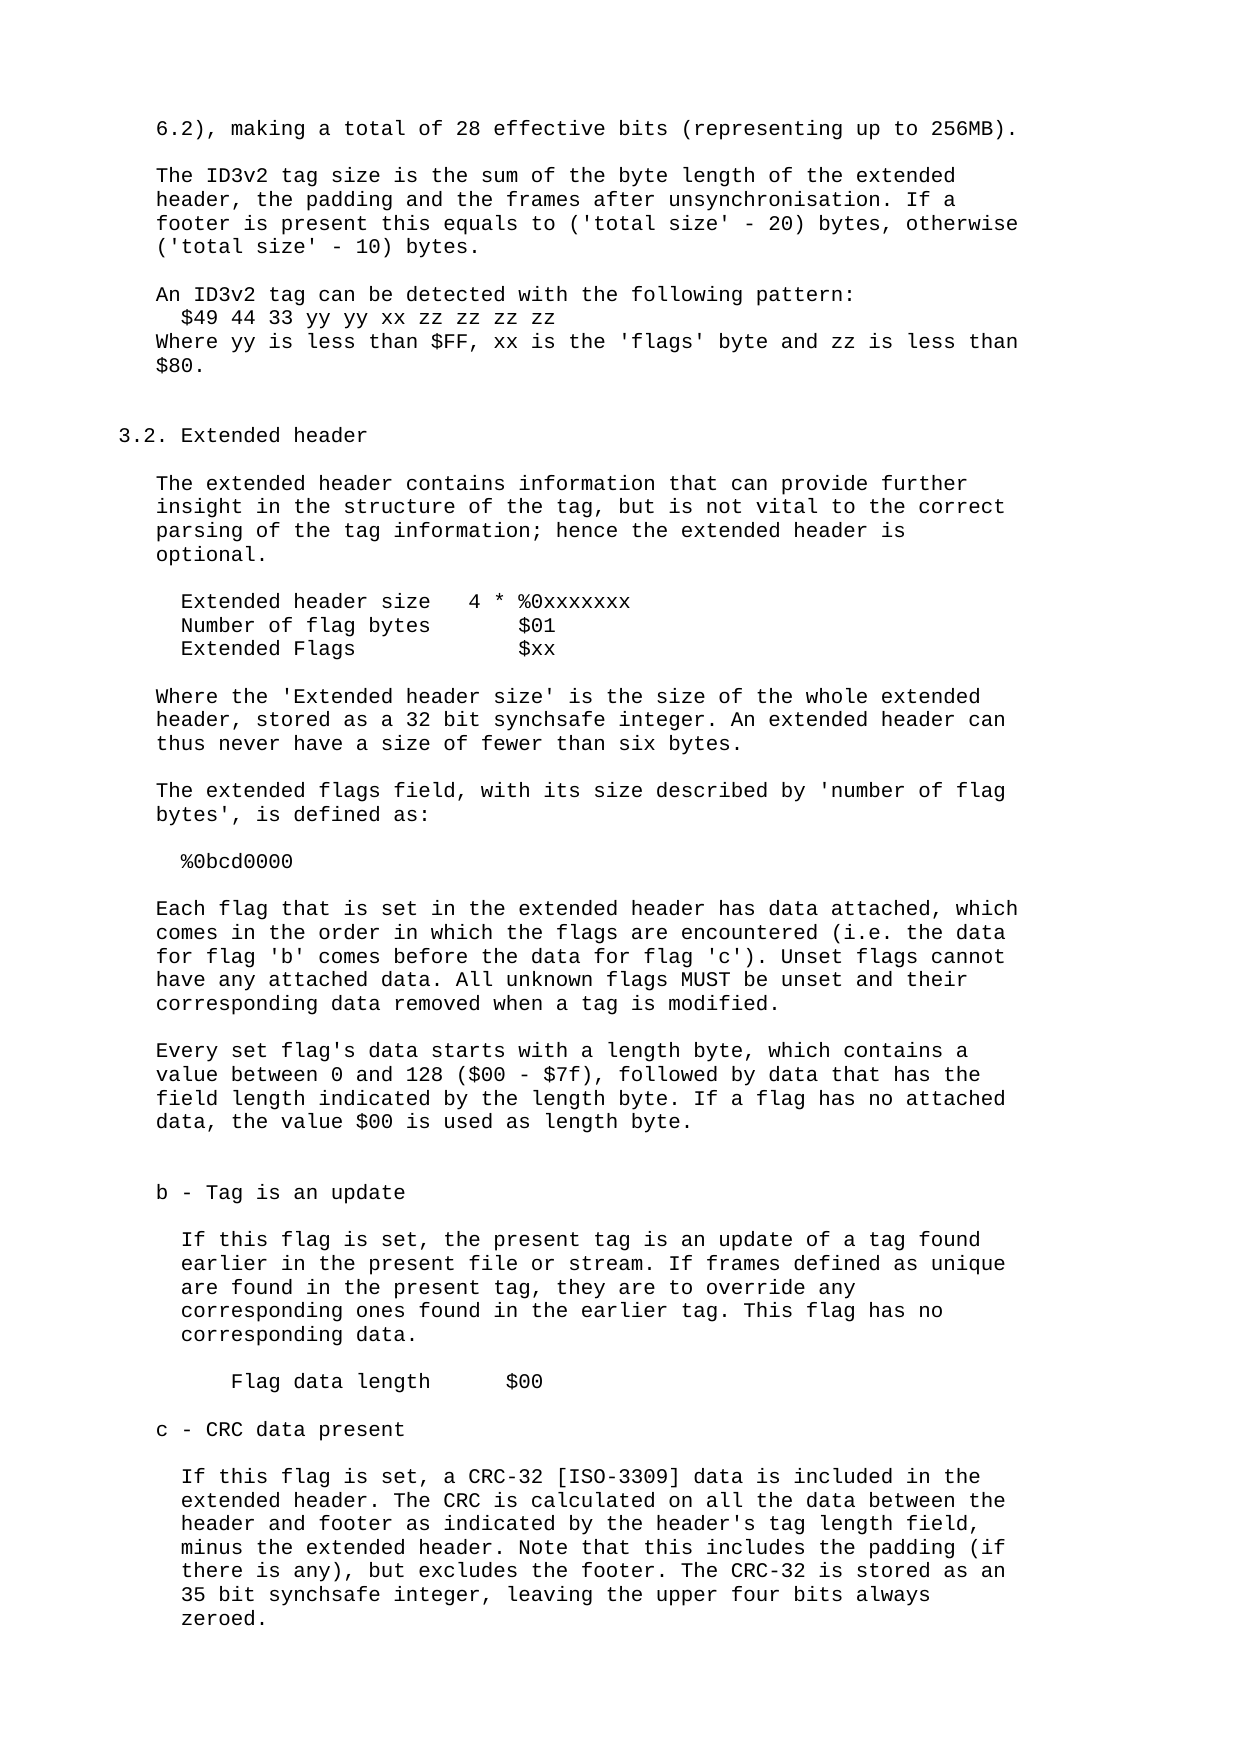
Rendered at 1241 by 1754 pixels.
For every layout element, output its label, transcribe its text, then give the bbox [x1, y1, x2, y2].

text Each flag that is set in the extended header has data attached, which [118, 898, 1122, 922]
text %0bcd0000 [118, 851, 1122, 875]
text The extended flags field, with its size described by 'number of flag [118, 780, 1122, 804]
text corresponding data. [118, 1324, 1122, 1348]
text header and footer as indicated by the header's tag length field, [118, 1513, 1122, 1537]
text Number of flag bytes $01 [118, 615, 1122, 638]
text Extended header size 4 * %0xxxxxxx [118, 591, 1122, 615]
text If this flag is set, the present tag is an update of a tag found [118, 1229, 1122, 1253]
text there is any), but excludes the footer. The CRC-32 is stored as an [118, 1561, 1122, 1584]
text 6.2), making a total of 28 effective bits (representing up to 256MB). [118, 118, 1122, 142]
text Flag data length $00 [118, 1371, 1122, 1395]
text b - Tag is an update [118, 1182, 1122, 1206]
text header, stored as a 32 bit synchsafe integer. An extended header can [118, 709, 1122, 733]
text The ID3v2 tag size is the sum of the byte length of the extended [118, 165, 1122, 189]
text Where yy is less than $FF, xx is the 'flags' byte and zz is less than [118, 331, 1122, 354]
text comes in the order in which the flags are encountered (i.e. the data [118, 922, 1122, 946]
text optional. [118, 544, 1122, 567]
text ('total size' - 10) bytes. [118, 236, 1122, 260]
text earlier in the present file or stream. If frames defined as unique [118, 1253, 1122, 1277]
text for flag 'b' comes before the data for flag 'c'). Unset flags cannot [118, 946, 1122, 969]
text Where the 'Extended header size' is the size of the whole extended [118, 686, 1122, 709]
text An ID3v2 tag can be detected with the following pattern: [118, 284, 1122, 307]
text zeroed. [118, 1608, 1122, 1631]
text header, the padding and the frames after unsynchronisation. If a [118, 189, 1122, 213]
text extended header. The CRC is calculated on all the data between the [118, 1489, 1122, 1513]
text have any attached data. All unknown flags MUST be unset and their [118, 969, 1122, 993]
text are found in the present tag, they are to override any [118, 1277, 1122, 1300]
text The extended header contains information that can provide further [118, 473, 1122, 496]
text minus the extended header. Note that this includes the padding (if [118, 1537, 1122, 1561]
text Every set flag's data starts with a length byte, which contains a [118, 1040, 1122, 1064]
text footer is present this equals to ('total size' - 20) bytes, otherwise [118, 213, 1122, 236]
text field length indicated by the length byte. If a flag has no attached [118, 1088, 1122, 1111]
text corresponding ones found in the earlier tag. This flag has no [118, 1300, 1122, 1324]
text If this flag is set, a CRC-32 [ISO-3309] data is included in the [118, 1466, 1122, 1489]
text 3.2. Extended header [118, 426, 1122, 449]
text corresponding data removed when a tag is modified. [118, 993, 1122, 1017]
text Extended Flags $xx [118, 638, 1122, 662]
text insight in the structure of the tag, but is not vital to the correct [118, 496, 1122, 520]
text data, the value $00 is used as length byte. [118, 1111, 1122, 1135]
text $80. [118, 354, 1122, 378]
text value between 0 and 128 ($00 - $7f), followed by data that has the [118, 1064, 1122, 1088]
text 35 bit synchsafe integer, leaving the upper four bits always [118, 1584, 1122, 1608]
text bytes', is defined as: [118, 804, 1122, 827]
text $49 44 33 yy yy xx zz zz zz zz [118, 307, 1122, 331]
text parsing of the tag information; hence the extended header is [118, 520, 1122, 544]
text c - CRC data present [118, 1419, 1122, 1442]
text thus never have a size of fewer than six bytes. [118, 733, 1122, 757]
